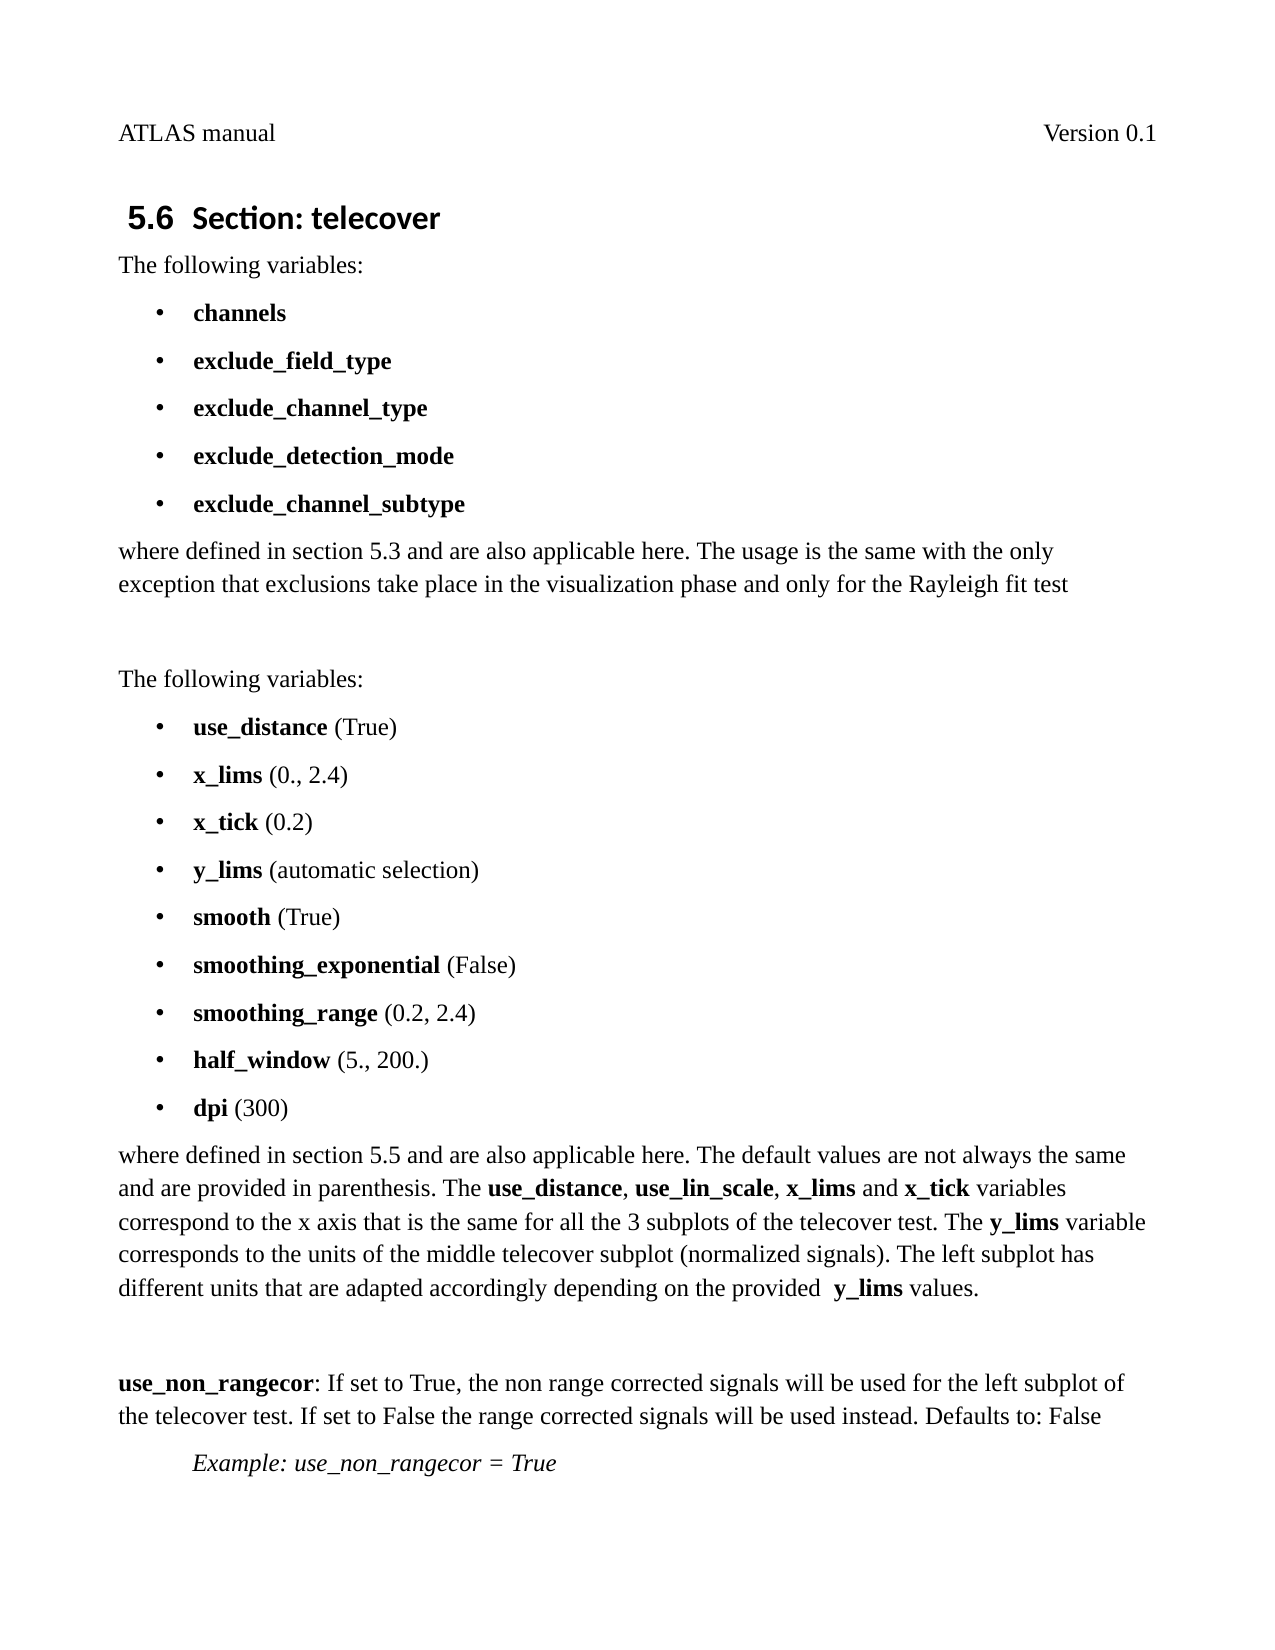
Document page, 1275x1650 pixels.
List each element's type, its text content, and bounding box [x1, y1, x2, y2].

list exclude_field_type [156, 346, 1157, 374]
text The following variables: [118, 251, 1157, 279]
list y_lims (automatic selection) [156, 855, 1157, 884]
list exclude_channel_subtype [156, 489, 1157, 517]
list channels [156, 298, 1157, 327]
text where defined in section 5.5 and are also applicable here. The default values are not always the same and are provided in parenthesis. The use_distance, use_lin_scale, x_lims and x_tick variables correspond to the x axis that is the same for all the 3 subplots of the telecover test. The y_lims variable corresponds to the units of the middle telecover subplot (normalized signals). The left subplot has different units that are adapted accordingly depending on the provided y_lims values. [118, 1141, 1157, 1301]
list smoothing_range (0.2, 2.4) [156, 998, 1157, 1026]
list x_tick (0.2) [156, 807, 1157, 836]
list dpi (300) [156, 1093, 1157, 1122]
list exclude_channel_type [156, 393, 1157, 422]
list smooth (True) [156, 902, 1157, 931]
subtitle Section: telecover [118, 197, 1157, 238]
text where defined in section 5.3 and are also applicable here. The usage is the same with the only exception that exclusions take place in the visualization phase and only for the Rayleigh fit test [118, 536, 1157, 598]
list use_distance (True) [156, 712, 1157, 741]
text The following variables: [118, 664, 1157, 693]
list x_lims (0., 2.4) [156, 760, 1157, 788]
text use_non_rangecor: If set to True, the non range corrected signals will be used for the left subplot of the telecover test. If set to False the range corrected signals will be used instead. Defaults to: False [118, 1368, 1157, 1429]
list half_window (5., 200.) [156, 1045, 1157, 1074]
list smoothing_exponential (False) [156, 950, 1157, 979]
text Example: use_non_rangecor = True [118, 1448, 1157, 1477]
list exclude_detection_mode [156, 441, 1157, 470]
